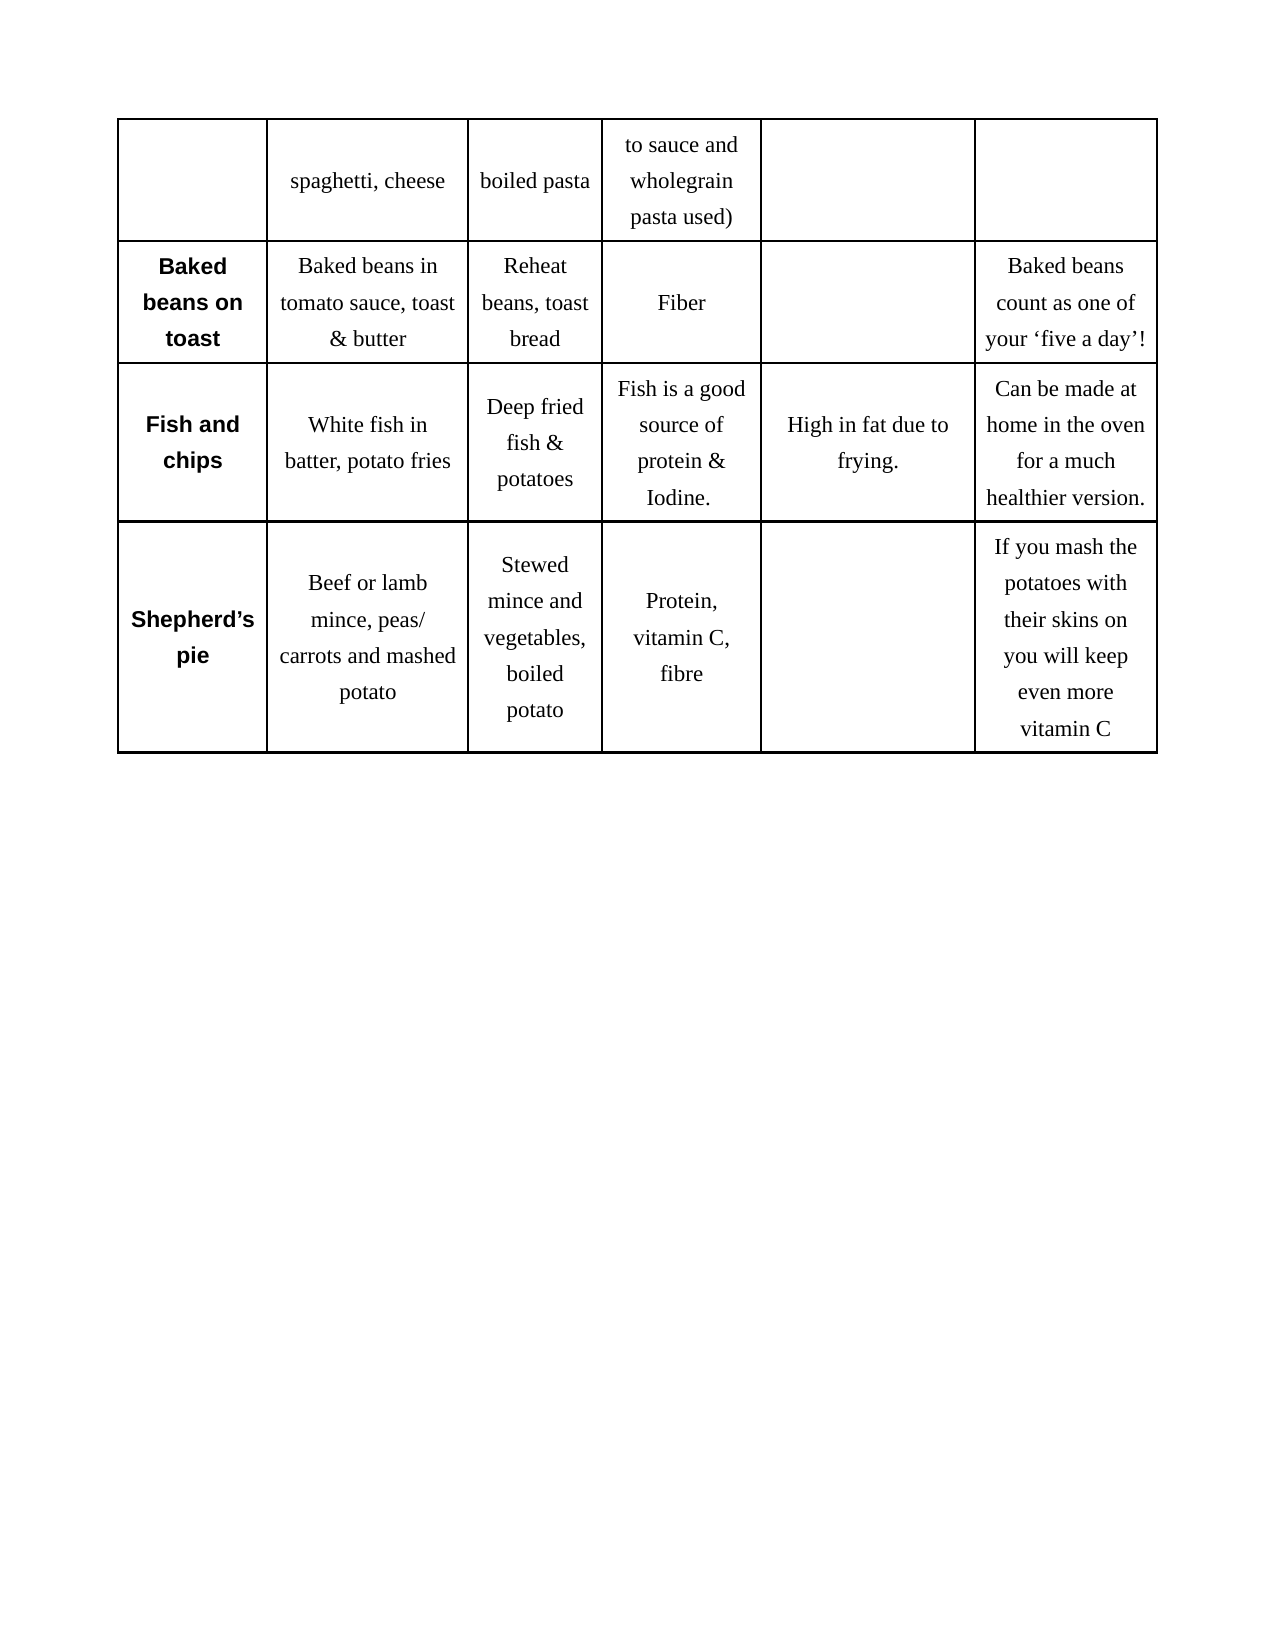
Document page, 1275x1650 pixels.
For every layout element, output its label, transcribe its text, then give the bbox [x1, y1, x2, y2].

table_cell Fish is a good source of protein & Iodine. [603, 364, 760, 520]
table_cell Shepherd’s pie [119, 523, 266, 751]
table_cell boiled pasta [469, 120, 601, 240]
table_cell High in fat due to frying. [762, 364, 974, 520]
table_cell Beef or lamb mince, peas/ carrots and mashed potato [268, 523, 467, 751]
table_cell Can be made at home in the oven for a much healthier version. [976, 364, 1156, 520]
table_cell [762, 120, 974, 240]
table_cell [119, 120, 266, 240]
table_cell to sauce and wholegrain pasta used) [603, 120, 760, 240]
table_cell Fish and chips [119, 364, 266, 520]
table_cell spaghetti, cheese [268, 120, 467, 240]
table_cell Deep fried fish & potatoes [469, 364, 601, 520]
table_cell Stewed mince and vegetables, boiled potato [469, 523, 601, 751]
table_cell Baked beans on toast [119, 242, 266, 362]
table_cell Fiber [603, 242, 760, 362]
table_cell White fish in batter, potato fries [268, 364, 467, 520]
table_cell Reheat beans, toast bread [469, 242, 601, 362]
table_cell Protein, vitamin C, fibre [603, 523, 760, 751]
table_cell [762, 523, 974, 751]
table_cell [762, 242, 974, 362]
table_cell If you mash the potatoes with their skins on you will keep even more vitamin C [976, 523, 1156, 751]
table_cell Baked beans count as one of your ‘five a day’! [976, 242, 1156, 362]
table_cell [976, 120, 1156, 240]
table_cell Baked beans in tomato sauce, toast & butter [268, 242, 467, 362]
